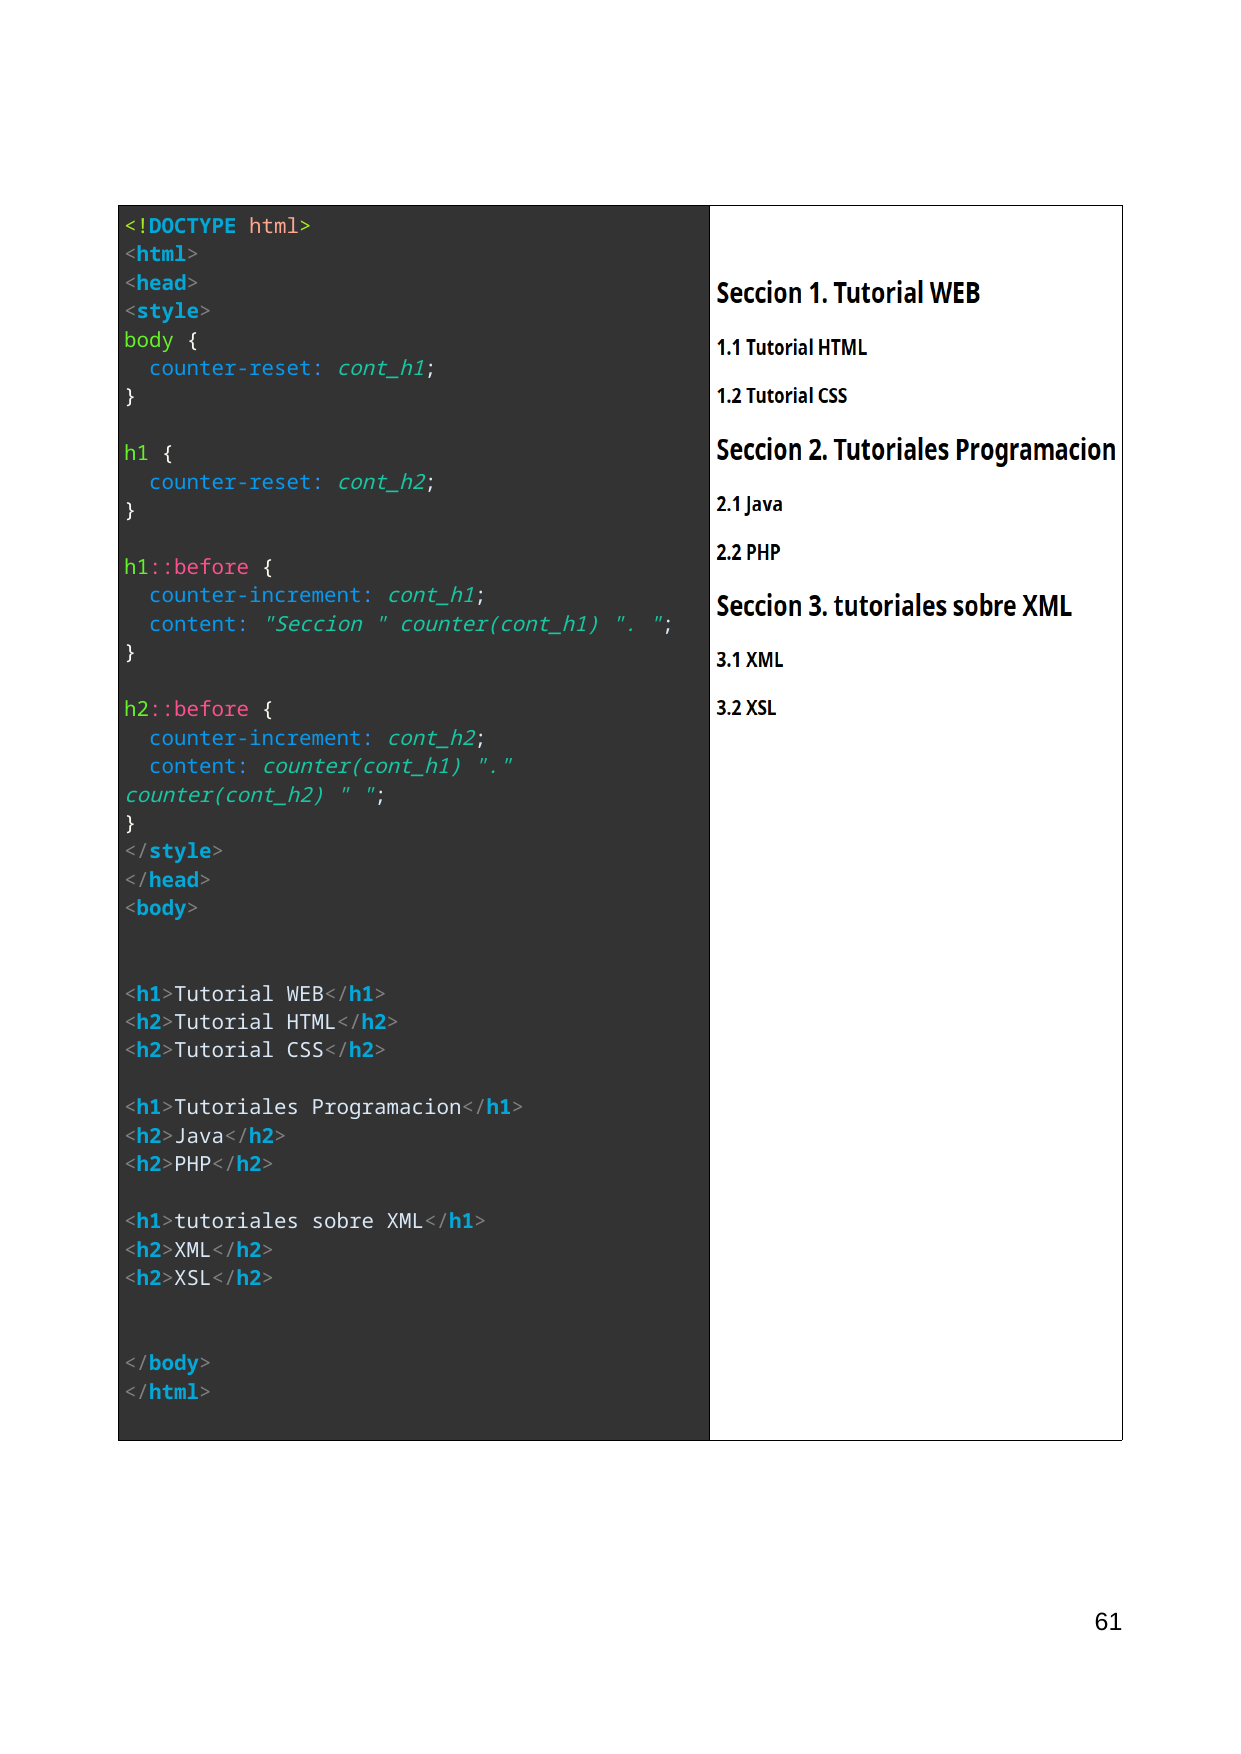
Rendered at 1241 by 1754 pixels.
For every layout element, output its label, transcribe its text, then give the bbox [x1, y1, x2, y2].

table_header [710, 206, 1122, 1440]
table_header <!DOCTYPE html> <html> <head> <style> body { counter-reset: cont_h1; } h1 { counter-reset: cont_h2; } h1::before { counter-increment: cont_h1; content: "Seccion " counter(cont_h1) ". "; } h2::before { counter-increment: cont_h2; content: counter(cont_h1) "." counter(cont_h2) " "; } </style> </head> <body> <h1>Tutorial WEB</h1> <h2>Tutorial HTML</h2> <h2>Tutorial CSS</h2> <h1>Tutoriales Programacion</h1> <h2>Java</h2> <h2>PHP</h2> <h1>tutoriales sobre XML</h1> <h2>XML</h2> <h2>XSL</h2> </body> </html> [119, 206, 709, 1440]
picture [714, 268, 1117, 723]
